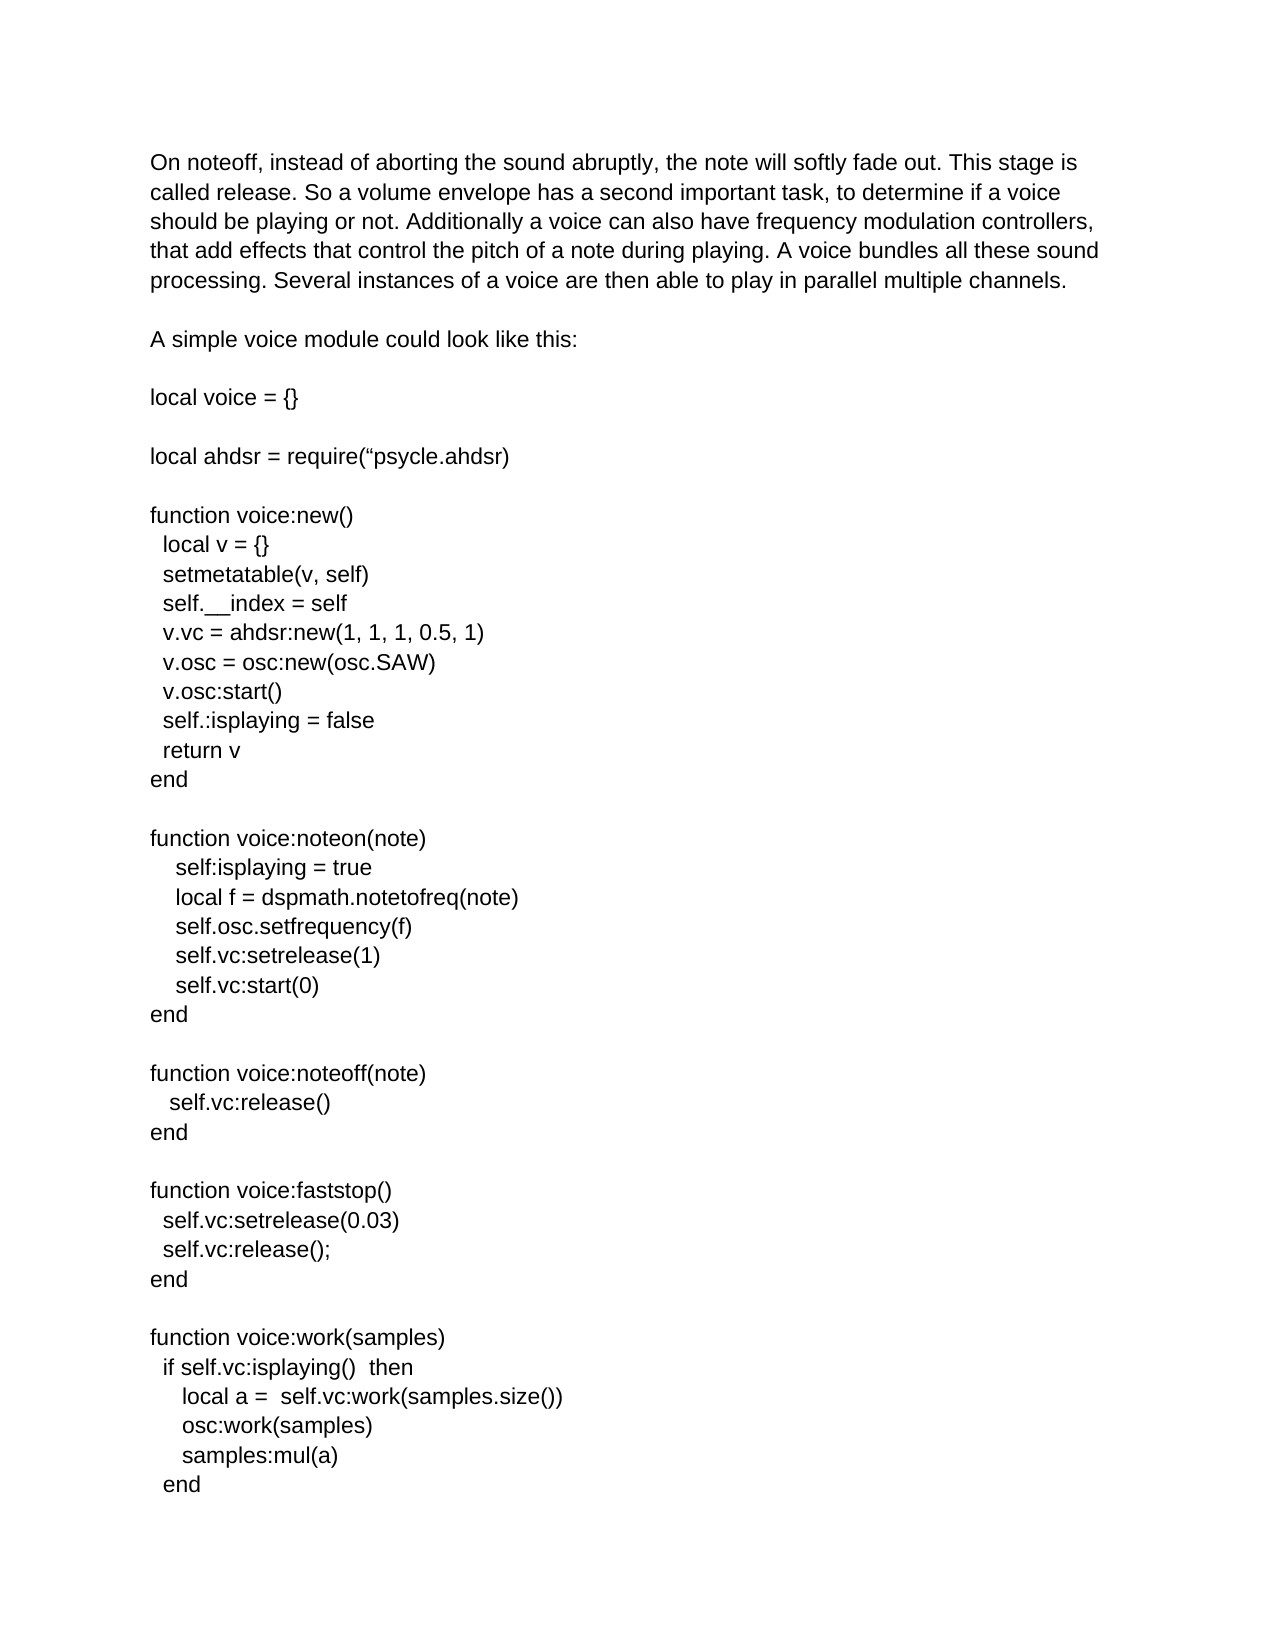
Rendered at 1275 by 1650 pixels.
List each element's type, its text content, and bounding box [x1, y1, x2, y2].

text self.osc.setfrequency(f) [150, 914, 1125, 939]
text return v [150, 737, 1125, 763]
text setmetatable(v, self) [150, 561, 1125, 587]
text self.__index = self [150, 591, 1125, 616]
text local voice = {} [150, 385, 1125, 411]
text end [150, 1472, 1125, 1497]
text local a = self.vc:work(samples.size()) [150, 1384, 1125, 1409]
text local ahdsr = require(“psycle.ahdsr) [150, 444, 1125, 469]
text self.vc:release() [150, 1090, 1125, 1116]
text local v = {} [150, 532, 1125, 557]
text self.vc:release(); [150, 1237, 1125, 1262]
text function voice:work(samples) [150, 1325, 1125, 1351]
text local f = dspmath.notetofreq(note) [150, 884, 1125, 910]
text self.vc:setrelease(1) [150, 943, 1125, 969]
text self.vc:setrelease(0.03) [150, 1207, 1125, 1233]
text end [150, 1002, 1125, 1027]
text end [150, 767, 1125, 792]
text end [150, 1266, 1125, 1292]
text A simple voice module could look like this: [150, 326, 1125, 352]
text On noteoff, instead of aborting the sound abruptly, the note will softly fade out. This stage is called release. So a volume envelope has a second important task, to determine if a voice should be playing or not. Additionally a voice can also have frequency modulation controllers, that add effects that control the pitch of a note during playing. A voice bundles all these sound processing. Several instances of a voice are then able to play in parallel multiple channels. [150, 150, 1125, 293]
text end [150, 1119, 1125, 1145]
text if self.vc:isplaying() then [150, 1354, 1125, 1380]
text function voice:faststop() [150, 1178, 1125, 1204]
text v.osc:start() [150, 679, 1125, 704]
text self:isplaying = true [150, 855, 1125, 881]
text function voice:noteoff(note) [150, 1061, 1125, 1086]
text function voice:noteon(note) [150, 826, 1125, 851]
text samples:mul(a) [150, 1442, 1125, 1468]
text self.:isplaying = false [150, 708, 1125, 734]
text function voice:new() [150, 502, 1125, 528]
text v.vc = ahdsr:new(1, 1, 1, 0.5, 1) [150, 620, 1125, 646]
text osc:work(samples) [150, 1413, 1125, 1439]
text v.osc = osc:new(osc.SAW) [150, 649, 1125, 675]
text self.vc:start(0) [150, 972, 1125, 998]
